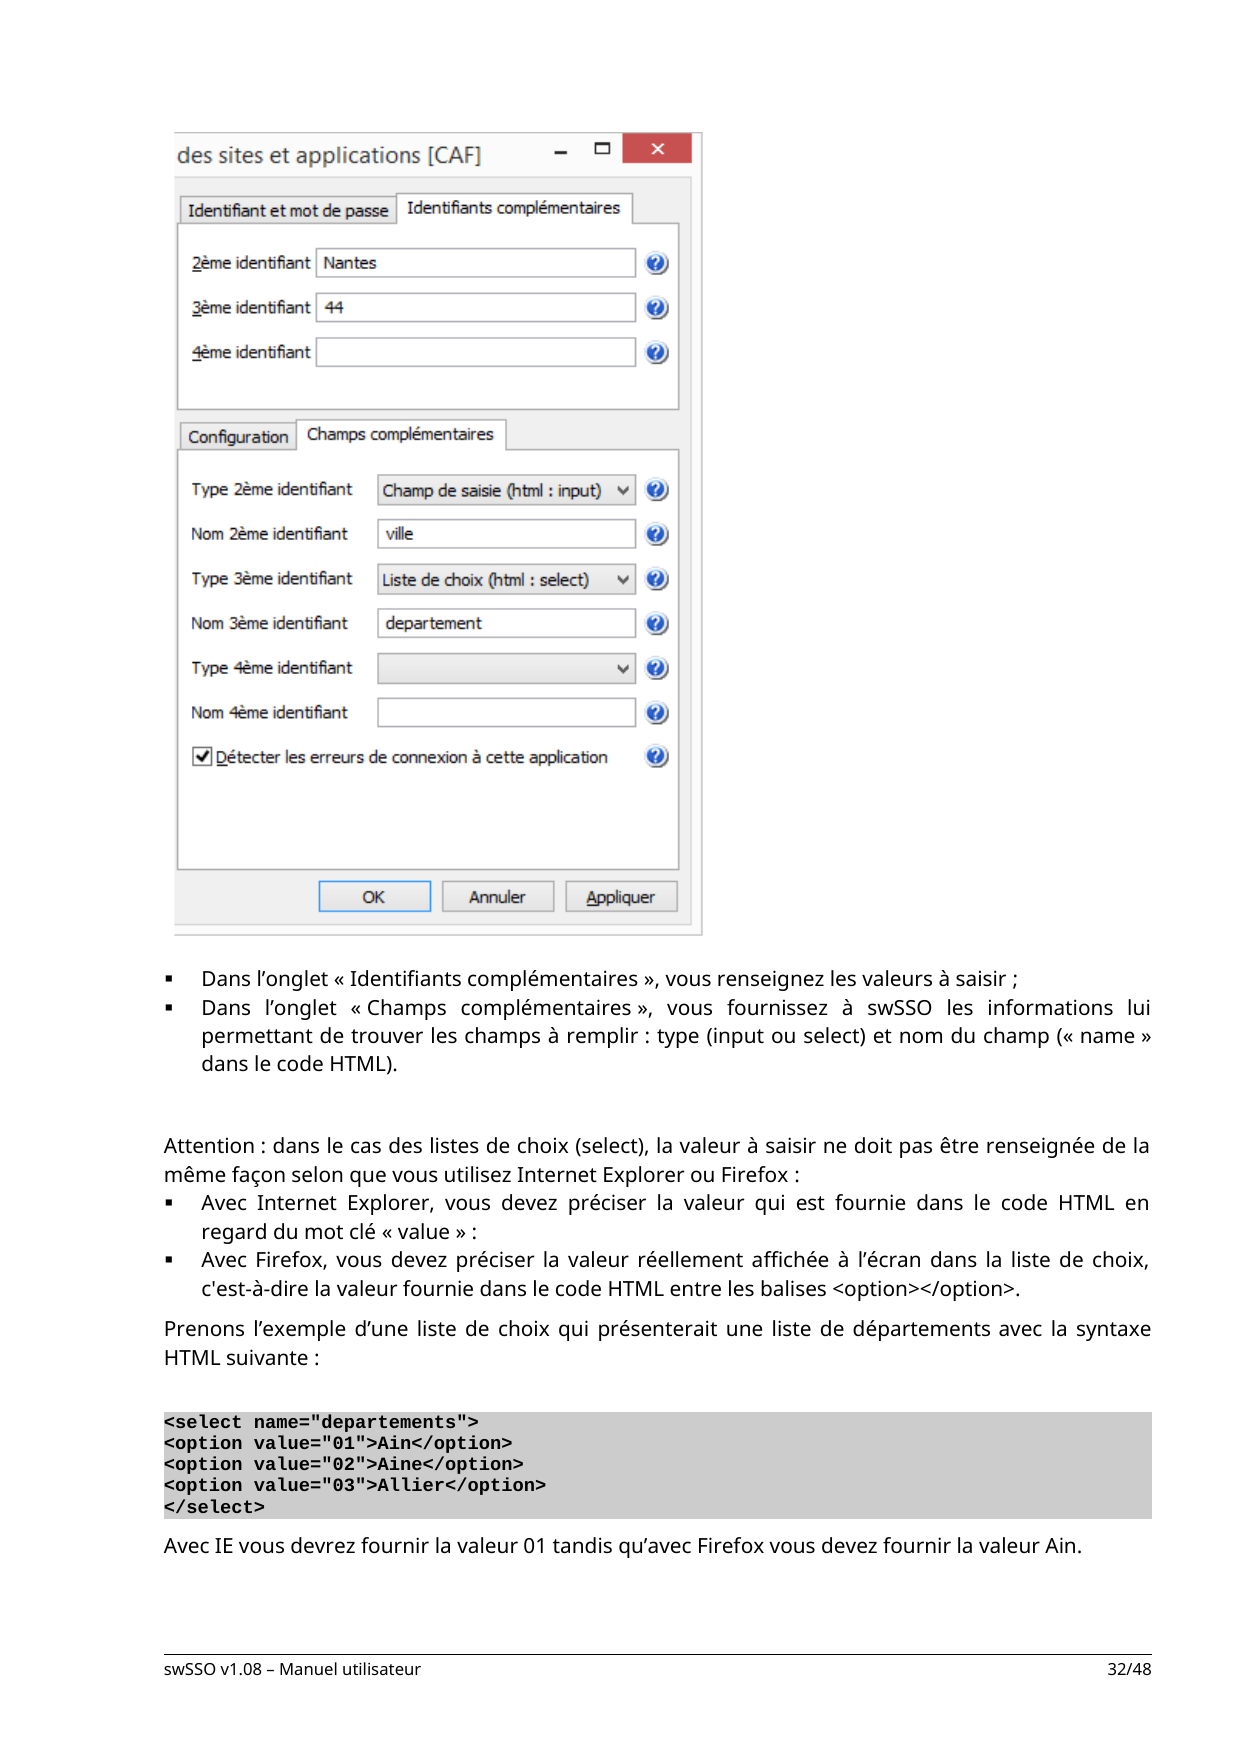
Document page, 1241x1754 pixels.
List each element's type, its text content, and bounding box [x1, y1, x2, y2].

text <option value="01">Ain</option> [164, 1434, 1152, 1455]
text <option value="03">Allier</option> [164, 1476, 1152, 1497]
text Prenons l’exemple d’une liste de choix qui présenterait une liste de départements avec la syntaxe HTML suivante : [164, 1314, 1152, 1371]
text </select> [164, 1497, 1152, 1519]
list Avec Internet Explorer, vous devez préciser la valeur qui est fournie dans le code HTML en regard du mot clé « value » : [164, 1188, 1152, 1245]
text Attention : dans le cas des listes de choix (select), la valeur à saisir ne doit pas être renseignée de la même façon selon que vous utilisez Internet Explorer ou Firefox : [164, 1131, 1152, 1188]
text <option value="02">Aine</option> [164, 1455, 1152, 1476]
text Avec IE vous devrez fournir la valeur 01 tandis qu’avec Firefox vous devez fournir la valeur Ain. [164, 1531, 1152, 1559]
list Avec Firefox, vous devez préciser la valeur réellement affichée à l’écran dans la liste de choix, c'est-à-dire la valeur fournie dans le code HTML entre les balises <option></option>. [164, 1245, 1152, 1302]
text <select name="departements"> [164, 1412, 1152, 1434]
list Dans l’onglet « Champs complémentaires », vous fournissez à swSSO les informations lui permettant de trouver les champs à remplir : type (input ou select) et nom du champ (« name » dans le code HTML). [164, 993, 1152, 1078]
list Dans l’onglet « Identifiants complémentaires », vous renseignez les valeurs à saisir ; [164, 964, 1152, 993]
